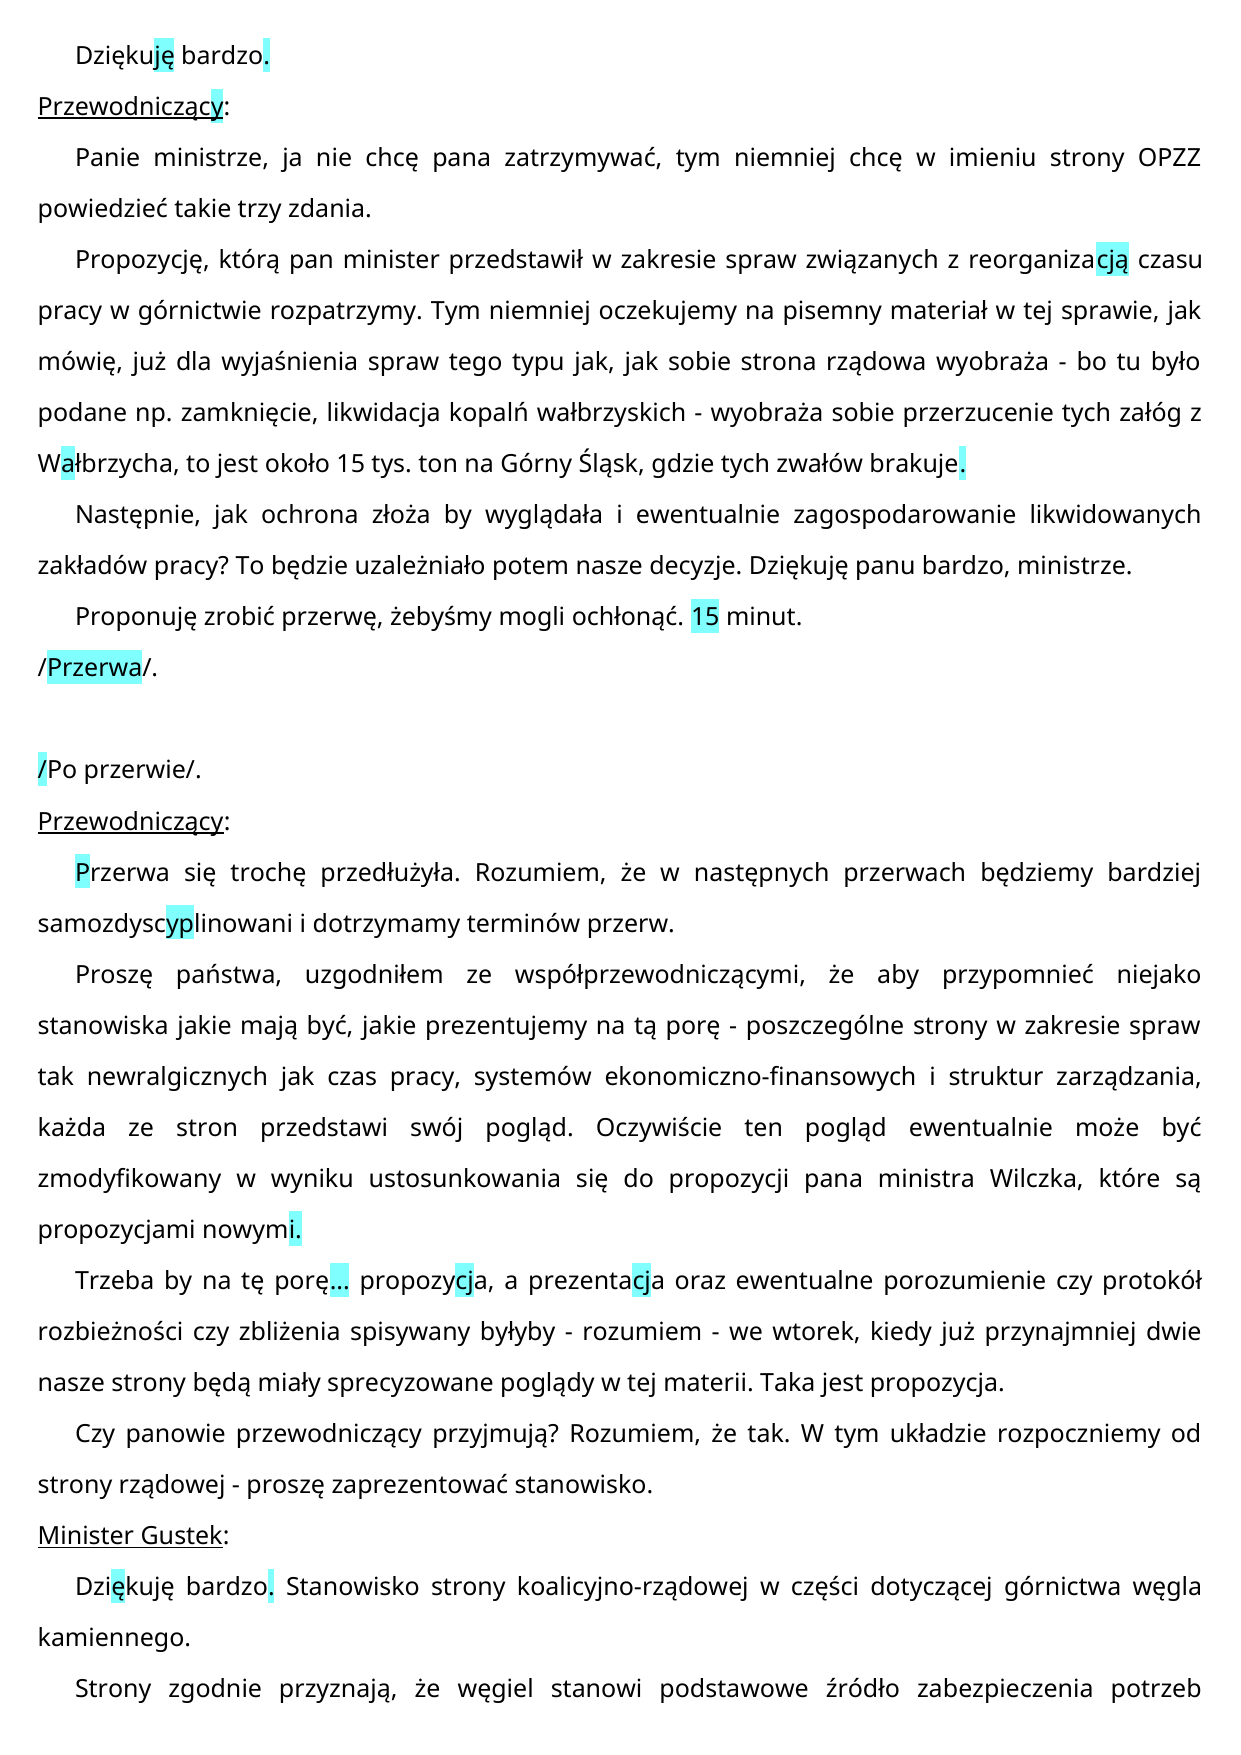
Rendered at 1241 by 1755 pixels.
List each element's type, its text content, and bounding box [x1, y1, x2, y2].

text Dziękuję bardzo. [37, 37, 1203, 72]
text Proszę państwa, uzgodniłem ze współprzewodniczącymi, że aby przypomnieć niejako stanowiska jakie mają być, jakie prezentujemy na tą porę - poszczególne strony w zakresie spraw tak newralgicznych jak czas pracy, systemów ekonomiczno-finansowych i struktur zarządzania, każda ze stron przedstawi swój pogląd. Oczywiście ten pogląd ewentualnie może być zmodyfikowany w wyniku ustosunkowania się do propozycji pana ministra Wilczka, które są propozycjami nowymi. [37, 956, 1203, 1246]
text Czy panowie przewodniczący przyjmują? Rozumiem, że tak. W tym układzie rozpoczniemy od strony rządowej - proszę zaprezentować stanowisko. [37, 1416, 1203, 1501]
text Przewodniczący: [37, 803, 1203, 837]
text /Po przerwie/. [37, 752, 1203, 786]
text Strony zgodnie przyznają, że węgiel stanowi podstawowe źródło zabezpieczenia potrzeb [37, 1671, 1203, 1705]
text Propozycję, którą pan minister przedstawił w zakresie spraw związanych z reorganizacją czasu pracy w górnictwie rozpatrzymy. Tym niemniej oczekujemy na pisemny materiał w tej sprawie, jak mówię, już dla wyjaśnienia spraw tego typu jak, jak sobie strona rządowa wyobraża - bo tu było podane np. zamknięcie, likwidacja kopalń wałbrzyskich - wyobraża sobie przerzucenie tych załóg z Wałbrzycha, to jest około 15 tys. ton na Górny Śląsk, gdzie tych zwałów brakuje. [37, 242, 1203, 480]
text Przerwa się trochę przedłużyła. Rozumiem, że w następnych przerwach będziemy bardziej samozdyscyplinowani i dotrzymamy terminów przerw. [37, 854, 1203, 939]
text Przewodniczący: [37, 88, 1203, 123]
text Proponuję zrobić przerwę, żebyśmy mogli ochłonąć. 15 minut. [37, 599, 1203, 633]
text Trzeba by na tę porę... propozycja, a prezentacja oraz ewentualne porozumienie czy protokół rozbieżności czy zbliżenia spisywany byłyby - rozumiem - we wtorek, kiedy już przynajmniej dwie nasze strony będą miały sprecyzowane poglądy w tej materii. Taka jest propozycja. [37, 1262, 1203, 1399]
text /Przerwa/. [37, 650, 1203, 684]
text Panie ministrze, ja nie chcę pana zatrzymywać, tym niemniej chcę w imieniu strony OPZZ powiedzieć takie trzy zdania. [37, 139, 1203, 225]
text Następnie, jak ochrona złoża by wyglądała i ewentualnie zagospodarowanie likwidowanych zakładów pracy? To będzie uzależniało potem nasze decyzje. Dziękuję panu bardzo, ministrze. [37, 497, 1203, 582]
text Minister Gustek: [37, 1518, 1203, 1552]
text Dziękuję bardzo. Stanowisko strony koalicyjno-rządowej w części dotyczącej górnictwa węgla kamiennego. [37, 1569, 1203, 1654]
